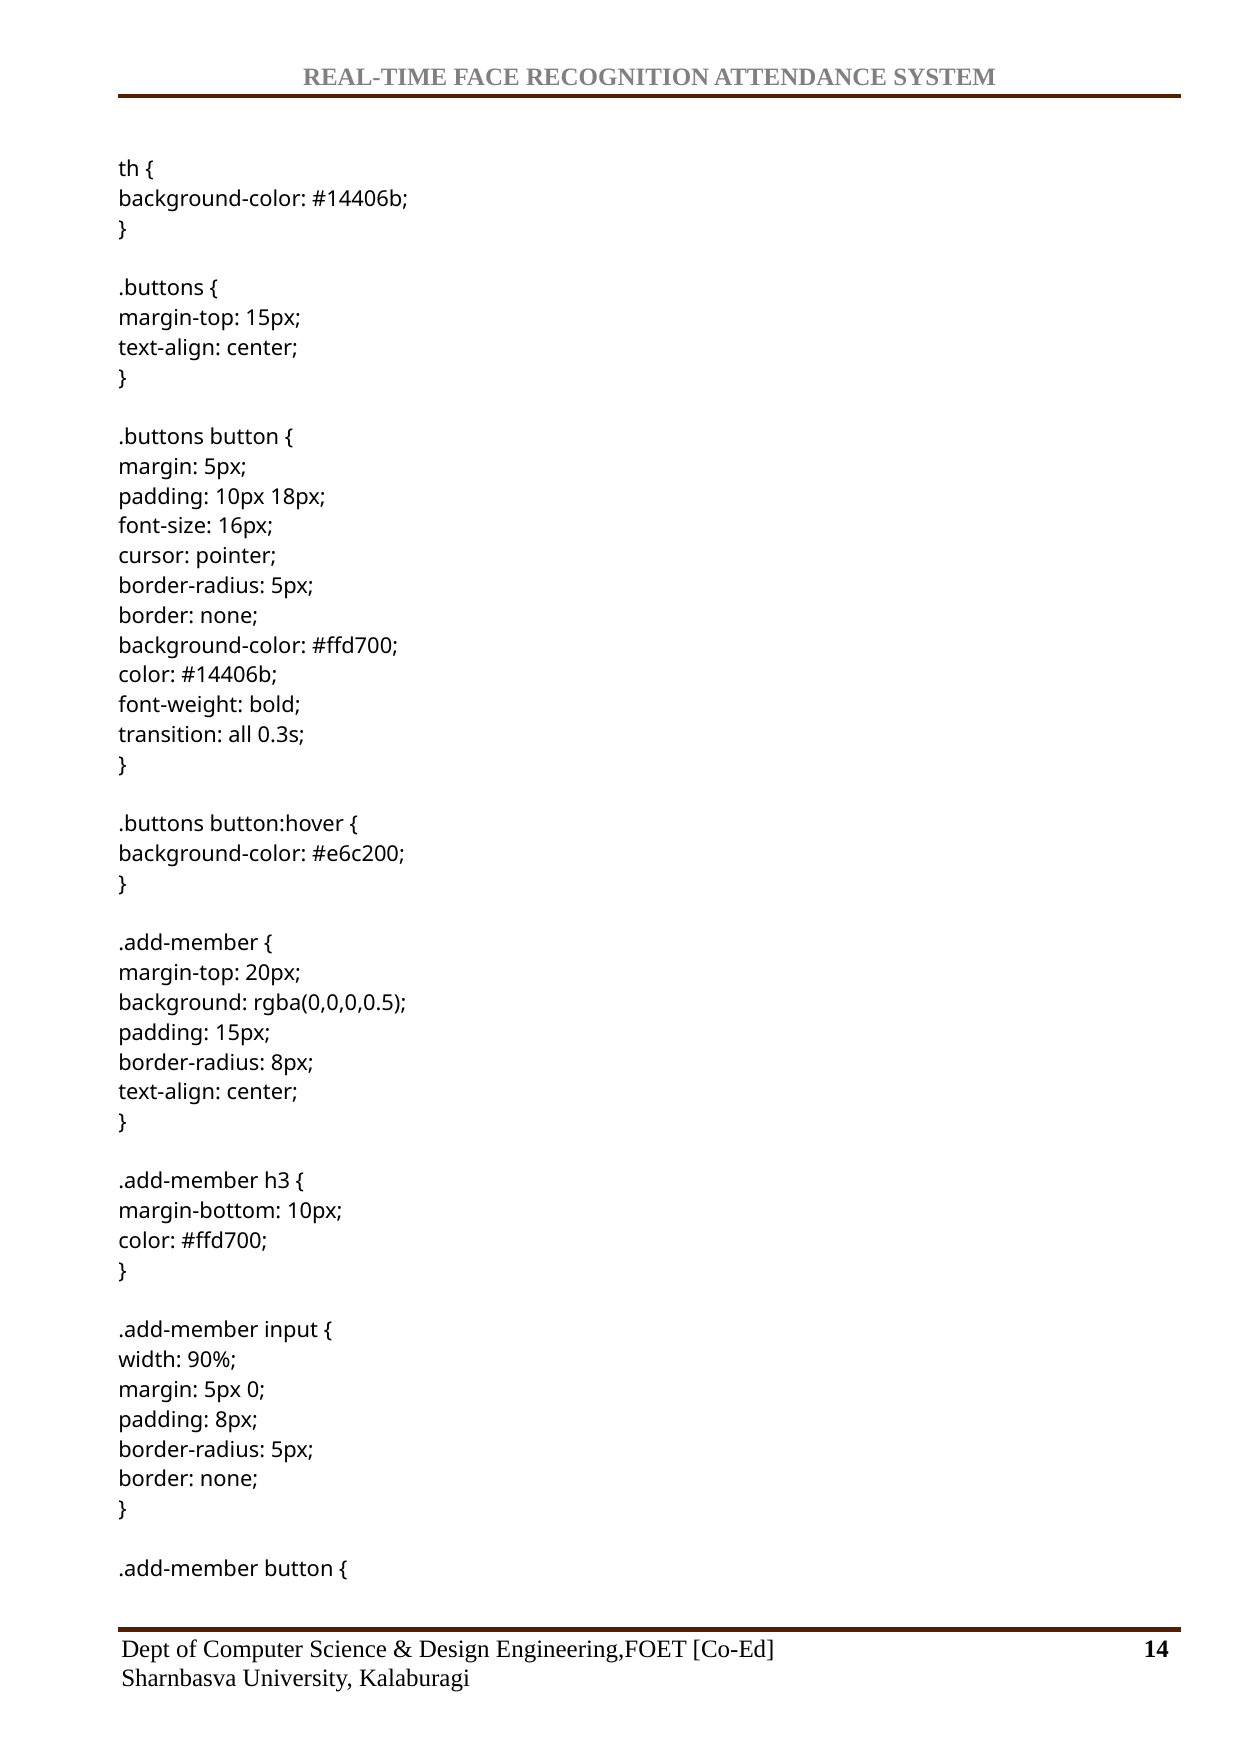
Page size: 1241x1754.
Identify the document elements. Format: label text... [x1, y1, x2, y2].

text margin: 5px 0; [118, 1374, 1181, 1404]
text background-color: #ffd700; [118, 629, 1181, 659]
text .add-member h3 { [118, 1166, 1181, 1195]
text width: 90%; [118, 1344, 1181, 1374]
text text-align: center; [118, 332, 1181, 362]
text transition: all 0.3s; [118, 719, 1181, 749]
text border: none; [118, 1463, 1181, 1493]
text color: #ffd700; [118, 1225, 1181, 1255]
text .add-member { [118, 927, 1181, 957]
text background-color: #e6c200; [118, 838, 1181, 868]
text } [118, 362, 1181, 391]
text .add-member input { [118, 1314, 1181, 1344]
text color: #14406b; [118, 659, 1181, 689]
text font-weight: bold; [118, 689, 1181, 719]
text margin: 5px; [118, 451, 1181, 481]
text } [118, 1493, 1181, 1523]
text border-radius: 5px; [118, 1433, 1181, 1463]
text padding: 15px; [118, 1017, 1181, 1046]
text } [118, 1255, 1181, 1285]
text padding: 8px; [118, 1404, 1181, 1433]
text .buttons { [118, 272, 1181, 302]
text } [118, 749, 1181, 778]
text text-align: center; [118, 1076, 1181, 1106]
text .buttons button:hover { [118, 808, 1181, 838]
text border-radius: 5px; [118, 570, 1181, 600]
text margin-bottom: 10px; [118, 1195, 1181, 1225]
text background: rgba(0,0,0,0.5); [118, 987, 1181, 1017]
text font-size: 16px; [118, 510, 1181, 540]
text .add-member button { [118, 1553, 1181, 1582]
text } [118, 1106, 1181, 1136]
text } [118, 868, 1181, 898]
text cursor: pointer; [118, 540, 1181, 570]
text background-color: #14406b; [118, 183, 1181, 213]
text th { [118, 153, 1181, 183]
text border: none; [118, 600, 1181, 629]
text border-radius: 8px; [118, 1046, 1181, 1076]
text padding: 10px 18px; [118, 481, 1181, 510]
text margin-top: 15px; [118, 302, 1181, 332]
text margin-top: 20px; [118, 957, 1181, 987]
text } [118, 213, 1181, 242]
text .buttons button { [118, 421, 1181, 451]
